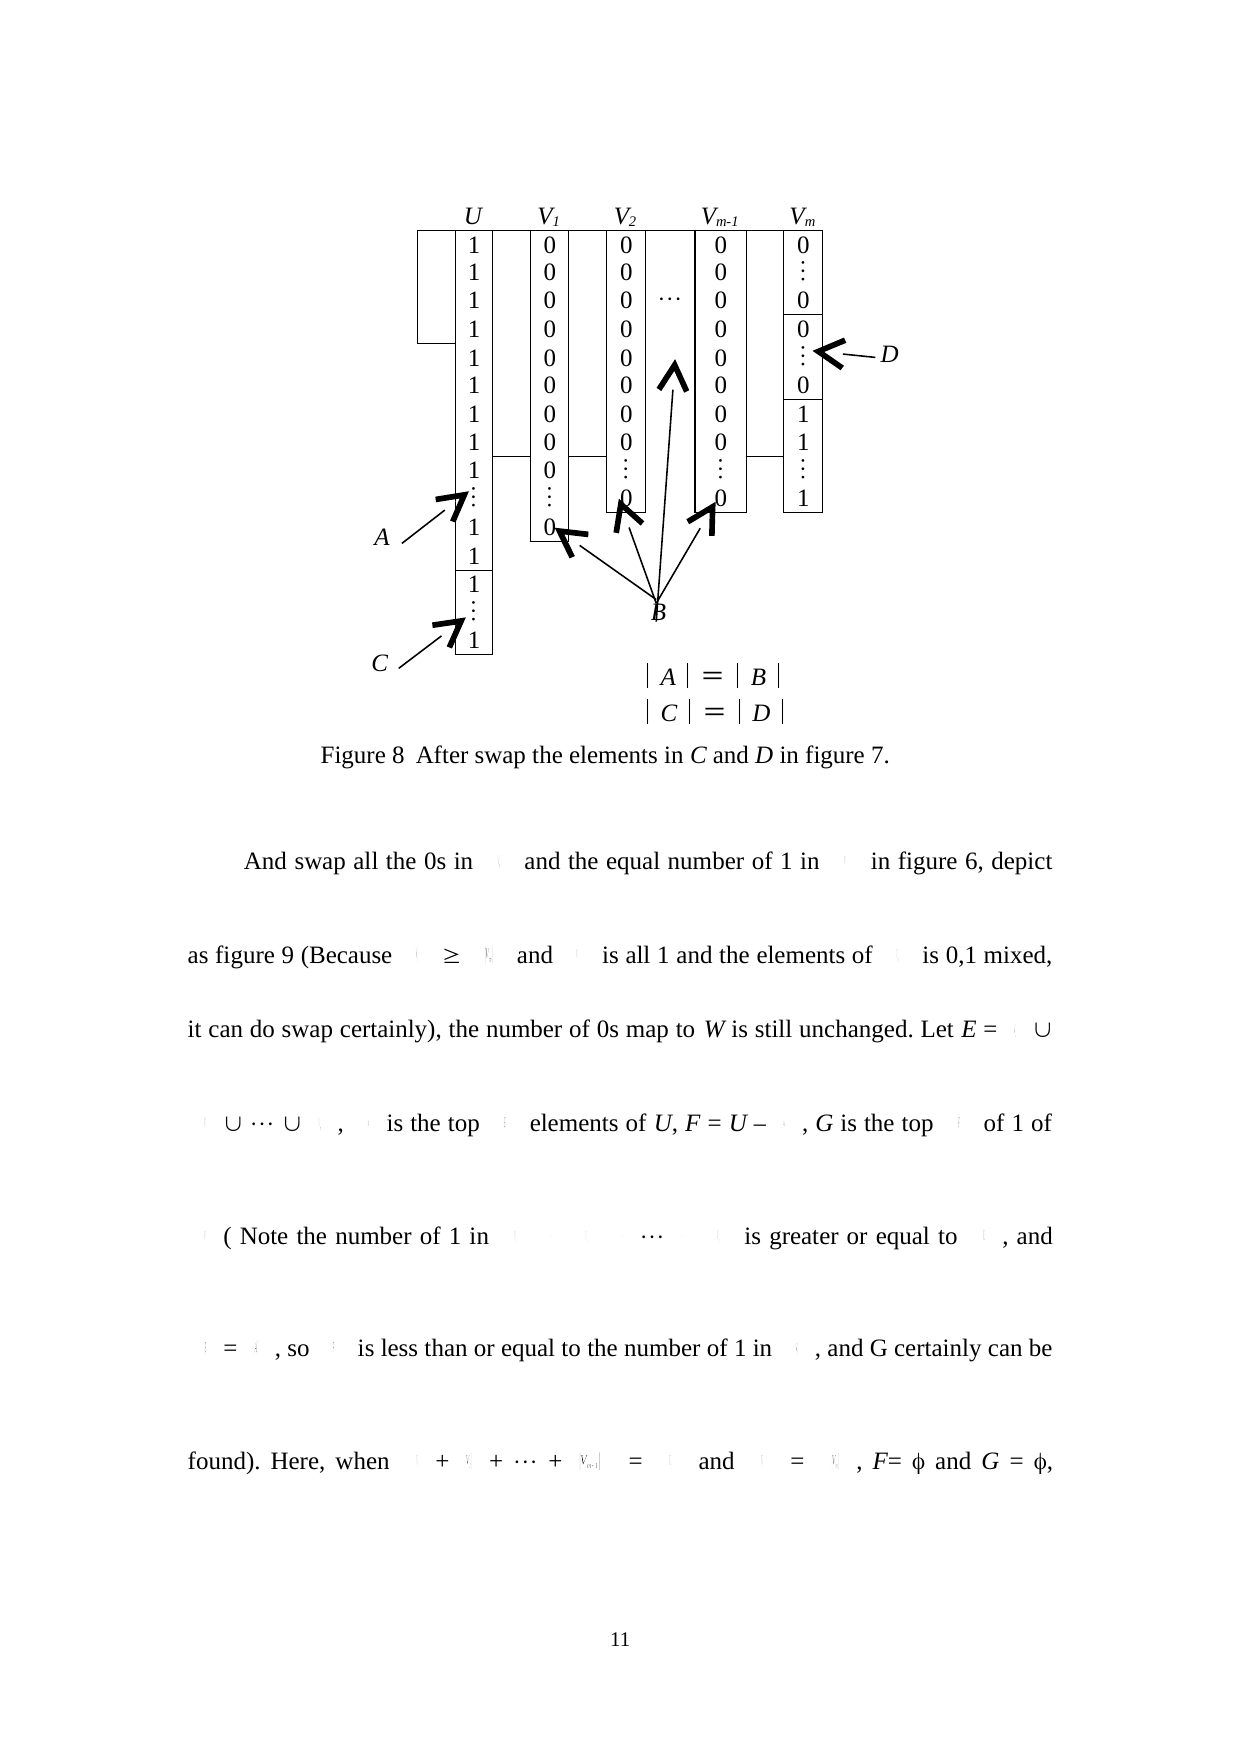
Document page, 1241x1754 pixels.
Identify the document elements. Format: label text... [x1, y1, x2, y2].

table_cell [418, 231, 455, 258]
table_cell 0 [531, 512, 568, 541]
table_cell [747, 314, 783, 343]
table_cell 0 [531, 343, 568, 371]
table_header U [455, 202, 493, 230]
table_cell [646, 484, 665, 512]
table_cell [493, 399, 530, 428]
table_cell [606, 513, 645, 541]
table_cell 0 [696, 314, 746, 343]
table_cell 0 [607, 343, 645, 371]
table_header Vm-1 [695, 202, 746, 230]
table_cell [667, 456, 694, 484]
table_cell [493, 371, 530, 399]
table_cell 0 [696, 343, 746, 371]
table_cell 0 [696, 259, 746, 286]
table_cell [445, 503, 455, 512]
table_cell [746, 512, 784, 541]
table_cell 1 [456, 371, 492, 399]
table_cell 0 [607, 231, 645, 258]
table_cell [746, 626, 784, 647]
table_cell 1 [456, 399, 492, 428]
table_cell [661, 570, 695, 598]
table_cell [569, 541, 606, 569]
table_cell [670, 428, 694, 456]
table_cell [418, 541, 455, 569]
table_cell [747, 231, 783, 258]
table_cell [418, 286, 455, 314]
table_cell [493, 484, 530, 512]
table_cell  [456, 484, 492, 512]
table_cell [636, 541, 645, 566]
table_cell [637, 513, 645, 521]
table_cell [784, 626, 823, 647]
table_cell [606, 570, 645, 598]
table_cell [695, 513, 746, 541]
table_cell 1 [456, 512, 492, 541]
table_cell  [784, 456, 822, 484]
table_cell 0 [531, 231, 568, 258]
table_cell 0 [784, 315, 822, 343]
table_cell [493, 231, 530, 258]
table_cell [418, 512, 455, 541]
table_cell [493, 626, 530, 654]
table_cell 0 [531, 314, 568, 343]
table_cell 0 [696, 399, 746, 428]
table_cell 1 [456, 456, 492, 484]
table_header V2 [606, 202, 645, 230]
table_cell [646, 371, 694, 399]
table_cell [530, 626, 569, 654]
table_cell [569, 231, 606, 258]
table_cell [746, 541, 784, 569]
table_header [569, 202, 606, 230]
table_cell 1 [456, 626, 492, 654]
table_cell [645, 578, 651, 594]
table_cell [746, 598, 784, 626]
table_cell [418, 371, 455, 399]
table_cell  [646, 286, 694, 314]
table_cell [493, 541, 530, 569]
table_cell [695, 626, 746, 647]
table_cell [646, 399, 671, 428]
table_cell [569, 457, 606, 484]
table_cell [645, 626, 695, 647]
table_cell [646, 570, 659, 598]
table_cell [493, 570, 530, 598]
table_cell [418, 314, 455, 343]
table_cell [747, 484, 783, 512]
table_cell [569, 512, 606, 541]
table_cell [418, 598, 455, 626]
table_cell 0 [784, 371, 822, 399]
table_cell [569, 428, 606, 456]
table_cell [784, 570, 823, 598]
table_cell 1 [784, 484, 822, 512]
table_cell [663, 512, 695, 541]
table_cell 0 [696, 428, 746, 456]
table_cell [493, 343, 530, 371]
table_cell 0 [531, 428, 568, 456]
table_header V1 [530, 202, 569, 230]
table_cell [493, 314, 530, 343]
table_cell [418, 570, 455, 598]
table_cell [747, 399, 783, 428]
table_cell 0 [696, 371, 746, 399]
text Figure 8 After swap the elements in C and D in figure 7. [320, 741, 917, 769]
table_cell [746, 570, 784, 598]
table_cell [646, 456, 667, 484]
table_cell [747, 371, 783, 399]
table_cell 0 [607, 371, 645, 399]
table_cell [646, 343, 694, 371]
table_cell [530, 598, 569, 626]
table_cell [660, 570, 674, 593]
table_cell [569, 286, 606, 314]
table_cell [606, 626, 645, 654]
table_cell [493, 286, 530, 314]
table_cell [421, 628, 455, 654]
table_cell [569, 570, 606, 598]
table_cell [606, 598, 645, 626]
table_cell [418, 484, 455, 512]
table_cell [661, 541, 691, 569]
table_cell [569, 399, 606, 428]
table_cell [569, 343, 606, 371]
table_cell 0 [607, 484, 645, 512]
text And swap all the 0s in and the equal number of 1 in in figure 6, depict as figure 9 (Because  and is all 1 and the elements of is 0,1 mixed, it can do swap certainly), the number of 0s map to W is still unchanged. Let E =  , is the top elements of U, F = U –, G is the top of 1 of ( Note the number of 1 in  is greater or equal to , and =, so is less than or equal to the number of 1 in , and G certainly can be found). Here, when ++  + = and = , F=  and G = , [187, 842, 1053, 1498]
table_cell [418, 428, 455, 456]
table_cell  [784, 259, 822, 286]
table_cell [646, 231, 694, 258]
table_cell [646, 314, 694, 343]
table_cell  [696, 456, 746, 484]
table_cell 1 [784, 428, 822, 456]
table_cell  [531, 484, 568, 512]
table_cell 1 [456, 428, 492, 456]
table_cell [418, 259, 455, 286]
table_cell [569, 314, 606, 343]
table_cell 1 [456, 231, 492, 258]
table_cell [695, 570, 746, 598]
table_cell 0 [531, 286, 568, 314]
table_cell [747, 457, 783, 484]
table_cell [645, 541, 661, 569]
table_cell [747, 286, 783, 314]
table_cell [672, 399, 694, 428]
table_cell [418, 626, 453, 651]
table_cell 0 [696, 286, 746, 314]
table_cell [418, 344, 455, 371]
table_cell 0 [784, 231, 822, 258]
table_cell [784, 513, 823, 541]
table_cell [569, 484, 606, 512]
table_cell [747, 259, 783, 286]
table_cell 0 [531, 371, 568, 399]
table_cell 1 [784, 400, 822, 428]
table_cell 0 [531, 399, 568, 428]
table_cell [493, 457, 530, 484]
table_cell  [784, 343, 822, 371]
table_cell 1 [456, 286, 492, 314]
table_cell [618, 570, 645, 589]
table_cell [569, 598, 606, 626]
table_cell  [456, 598, 492, 626]
table_cell 0 [607, 399, 645, 428]
table_cell 0 [784, 286, 822, 314]
table_cell 0 [607, 428, 645, 456]
table_header [493, 202, 530, 230]
table_cell [747, 343, 783, 371]
table_cell [665, 484, 694, 512]
table_cell [418, 399, 455, 428]
table_cell [493, 512, 530, 541]
table_cell [784, 541, 823, 569]
table_cell [418, 512, 439, 529]
table_cell [695, 598, 746, 626]
table_cell [747, 428, 783, 456]
table_header Vm [784, 202, 823, 230]
table_cell [569, 259, 606, 286]
table_cell  [607, 456, 645, 484]
table_cell [530, 570, 569, 598]
table_header [645, 202, 695, 230]
table_cell [695, 541, 746, 569]
table_cell [569, 371, 606, 399]
table_cell [645, 512, 663, 541]
table_cell 1 [456, 541, 492, 569]
table_cell [646, 259, 694, 286]
table_cell [493, 598, 530, 626]
table_header [418, 202, 455, 230]
table_cell 0 [531, 259, 568, 286]
table_cell 0 [607, 259, 645, 286]
table_cell 1 [456, 314, 492, 343]
table_cell 0 [607, 314, 645, 343]
table_header [746, 202, 784, 230]
table_cell [606, 541, 642, 569]
table_cell 1 [456, 571, 492, 598]
table_cell [646, 428, 669, 456]
table_cell 0 [531, 456, 568, 484]
table_cell [569, 626, 606, 654]
table_cell [493, 428, 530, 456]
table_cell [678, 541, 695, 569]
table_cell 0 [696, 484, 746, 512]
table_cell 1 [456, 343, 492, 371]
table_cell [784, 598, 823, 626]
table_cell 0 [696, 231, 746, 258]
table_cell [418, 456, 455, 484]
table_cell 0 [607, 286, 645, 314]
table_cell [493, 259, 530, 286]
table_cell [530, 542, 569, 569]
table_cell [645, 598, 695, 626]
table_cell 1 [456, 259, 492, 286]
